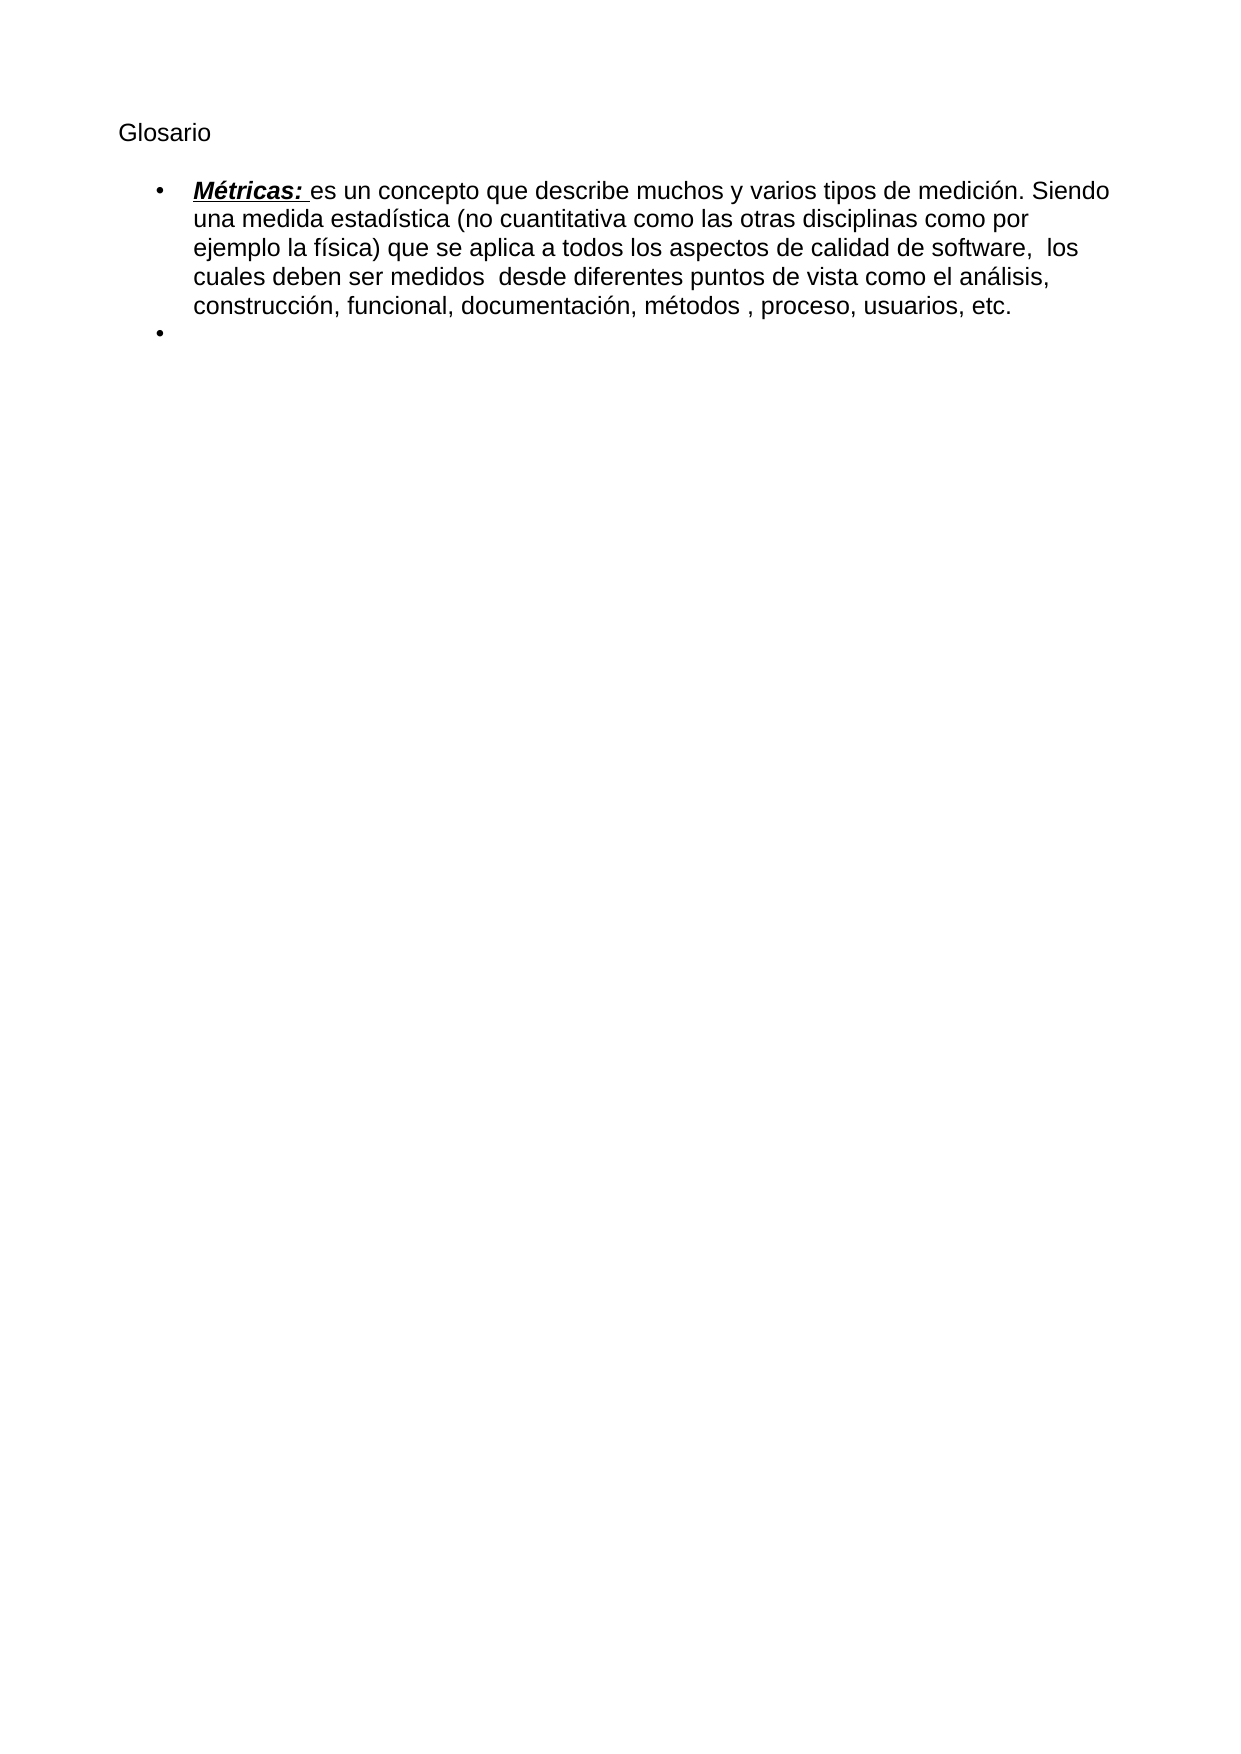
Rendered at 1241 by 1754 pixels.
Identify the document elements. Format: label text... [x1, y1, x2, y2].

text Glosario [118, 118, 1122, 147]
list Métricas: es un concepto que describe muchos y varios tipos de medición. Siendo una medida estadística (no cuantitativa como las otras disciplinas como por ejemplo la física) que se aplica a todos los aspectos de calidad de software, los cuales deben ser medidos desde diferentes puntos de vista como el análisis, construcción, funcional, documentación, métodos , proceso, usuarios, etc. [156, 176, 1122, 319]
